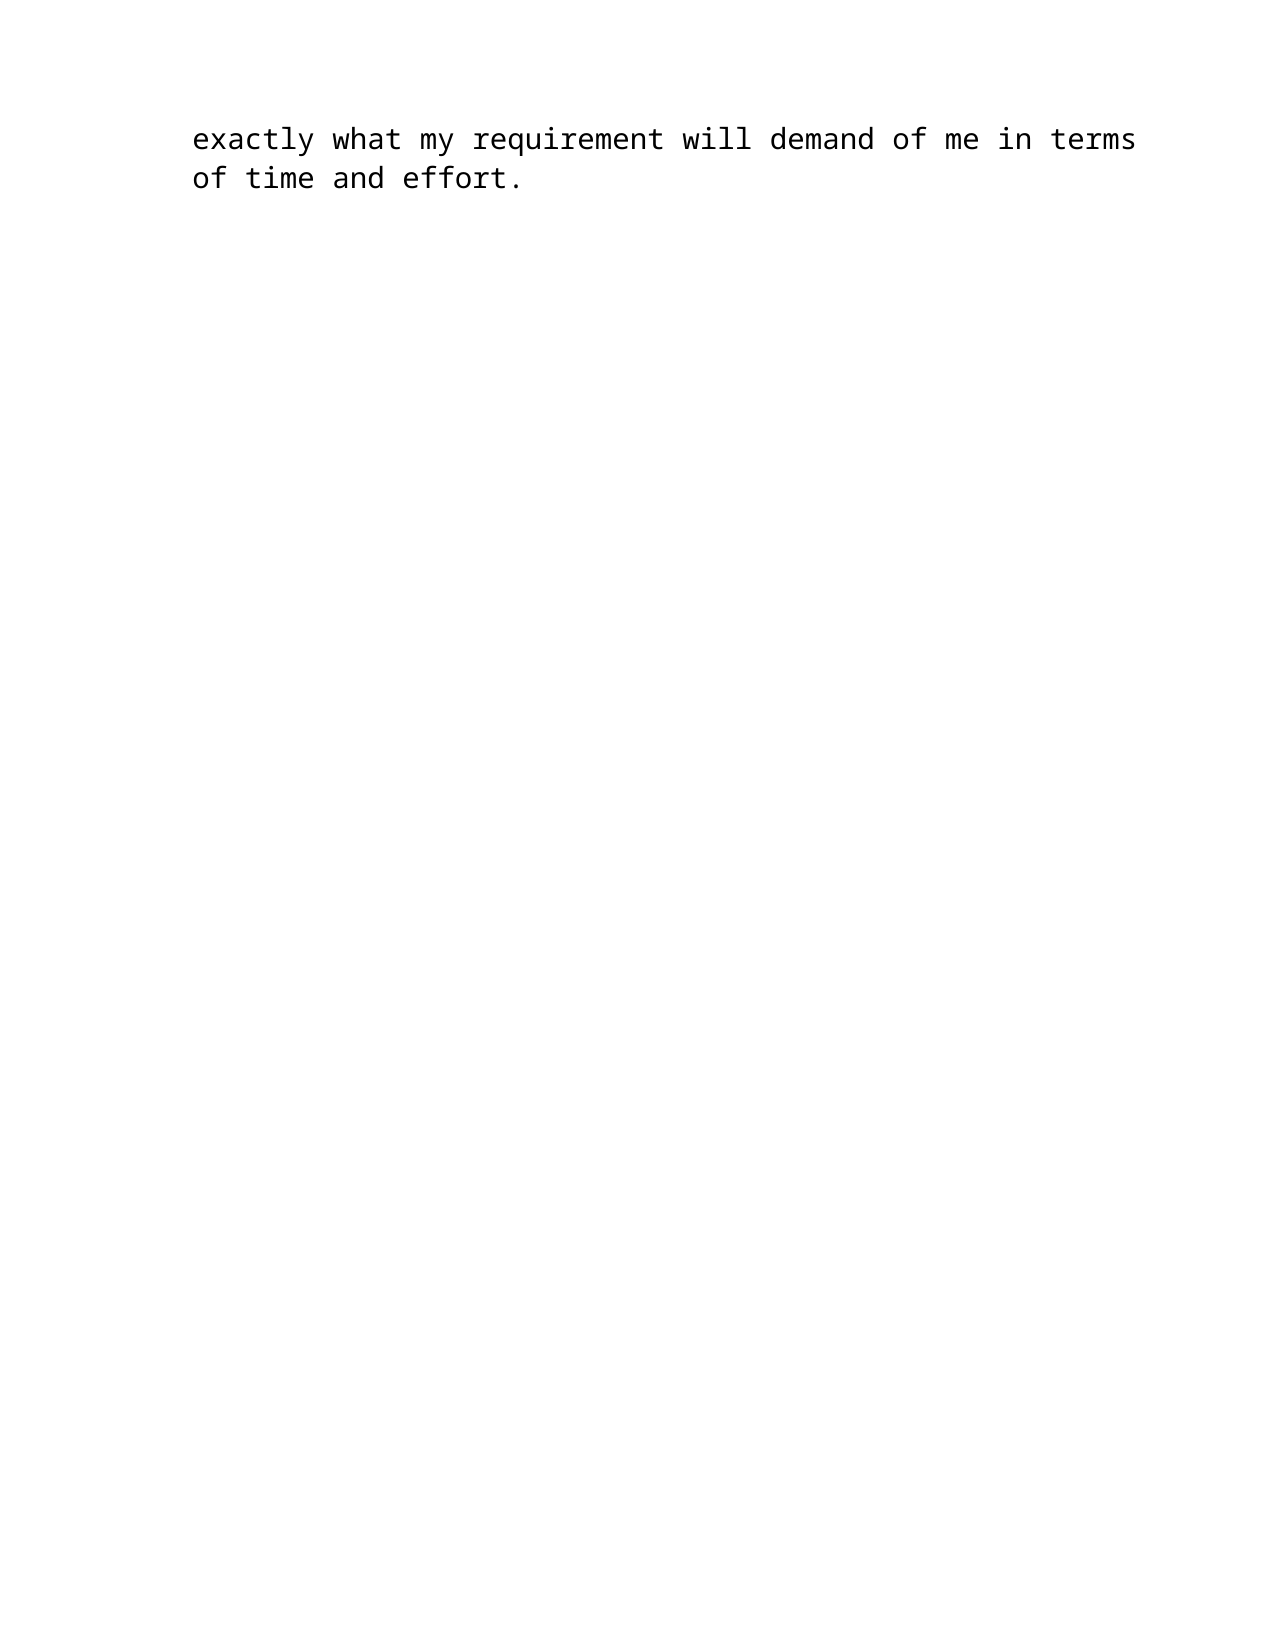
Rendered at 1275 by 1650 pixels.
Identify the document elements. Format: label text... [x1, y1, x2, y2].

text exactly what my requirement will demand of me in terms of time and effort. [192, 118, 1157, 197]
